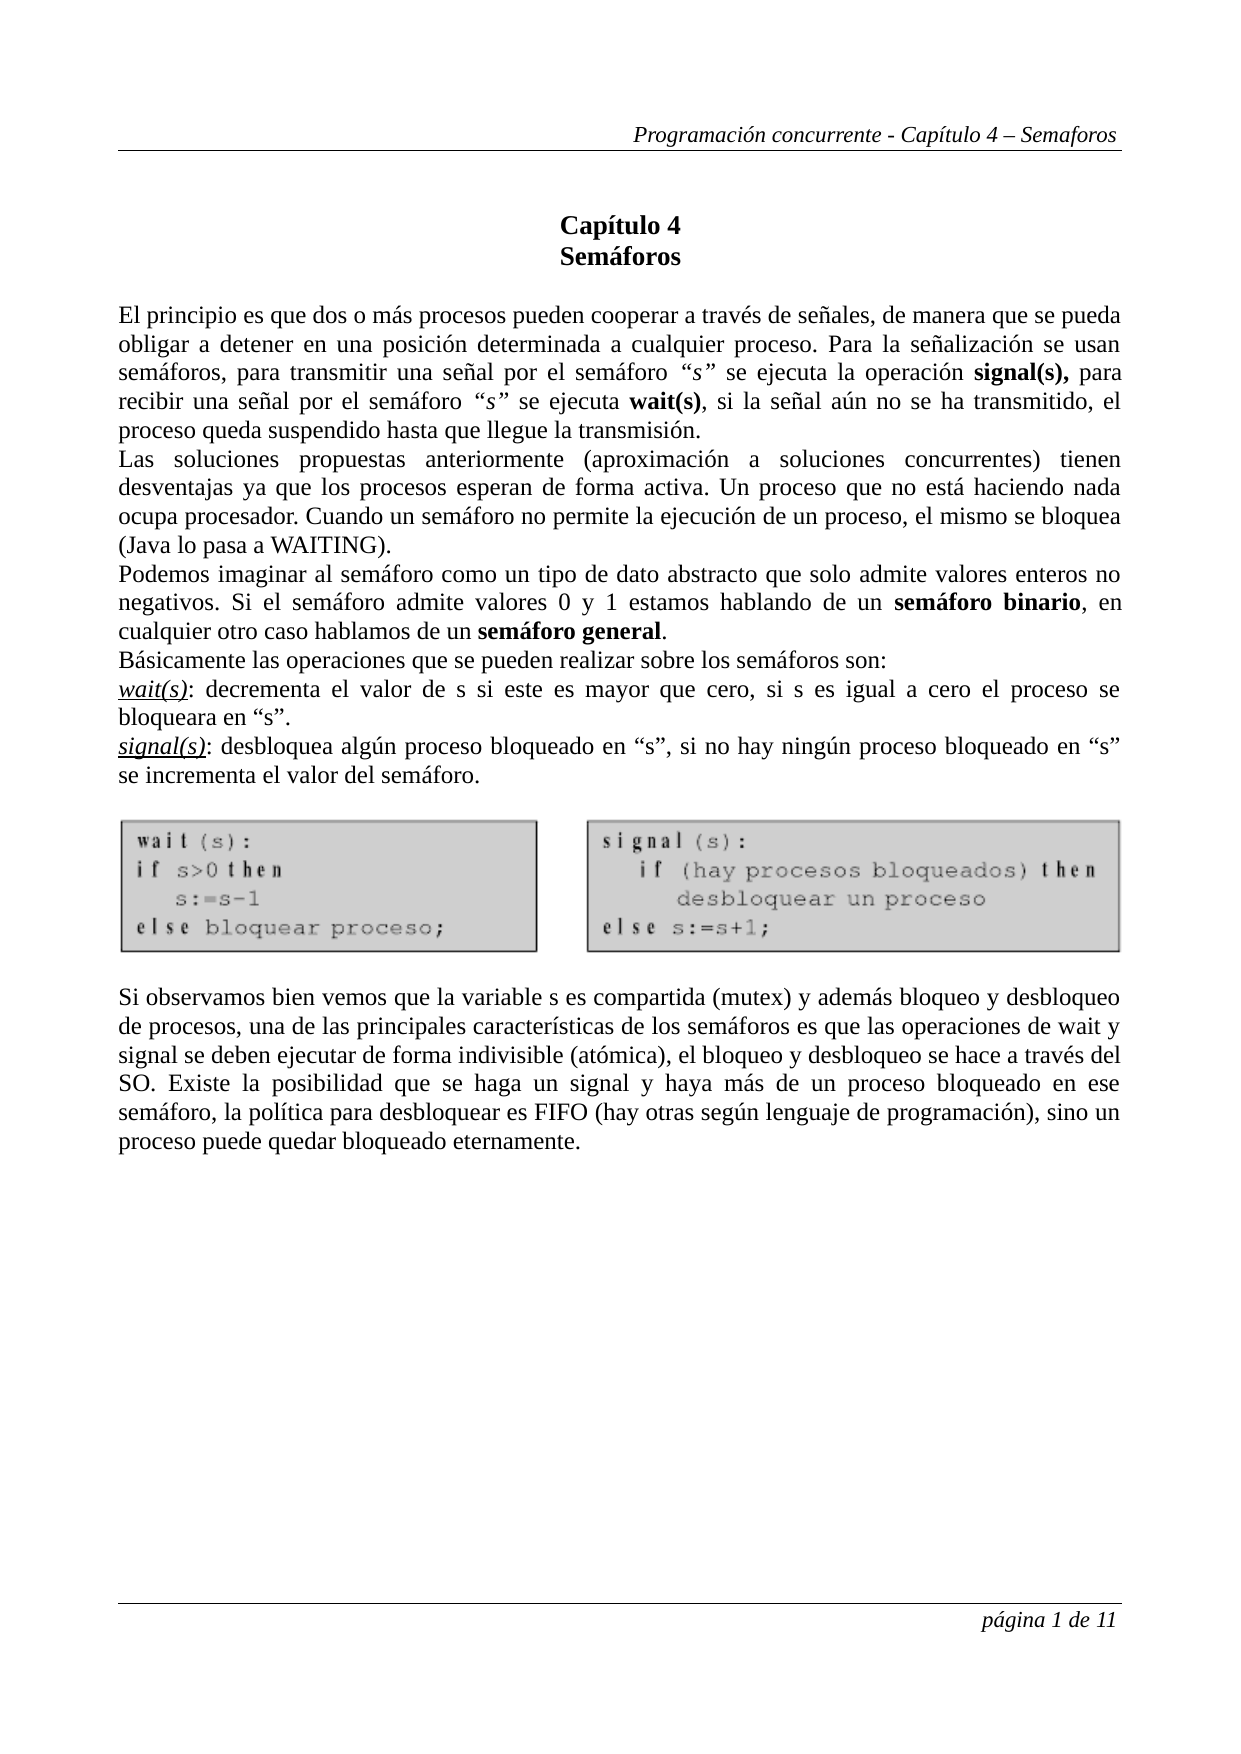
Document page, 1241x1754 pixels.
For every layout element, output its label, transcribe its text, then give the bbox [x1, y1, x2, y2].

text Básicamente las operaciones que se pueden realizar sobre los semáforos son: [118, 645, 1122, 674]
picture [118, 817, 1123, 954]
text Semáforos [118, 240, 1122, 271]
text Capítulo 4 [118, 209, 1122, 240]
text wait(s): decrementa el valor de s si este es mayor que cero, si s es igual a cero el proceso se bloqueara en “s”. [118, 674, 1122, 731]
text Si observamos bien vemos que la variable s es compartida (mutex) y además bloqueo y desbloqueo de procesos, una de las principales características de los semáforos es que las operaciones de wait y signal se deben ejecutar de forma indivisible (atómica), el bloqueo y desbloqueo se hace a través del SO. Existe la posibilidad que se haga un signal y haya más de un proceso bloqueado en ese semáforo, la política para desbloquear es FIFO (hay otras según lenguaje de programación), sino un proceso puede quedar bloqueado eternamente. [118, 982, 1122, 1155]
text Las soluciones propuestas anteriormente (aproximación a soluciones concurrentes) tienen desventajas ya que los procesos esperan de forma activa. Un proceso que no está haciendo nada ocupa procesador. Cuando un semáforo no permite la ejecución de un proceso, el mismo se bloquea (Java lo pasa a WAITING). [118, 444, 1122, 559]
text El principio es que dos o más procesos pueden cooperar a través de señales, de manera que se pueda obligar a detener en una posición determinada a cualquier proceso. Para la señalización se usan semáforos, para transmitir una señal por el semáforo “s” se ejecuta la operación signal(s), para recibir una señal por el semáforo “s” se ejecuta wait(s), si la señal aún no se ha transmitido, el proceso queda suspendido hasta que llegue la transmisión. [118, 300, 1122, 444]
text signal(s): desbloquea algún proceso bloqueado en “s”, si no hay ningún proceso bloqueado en “s” se incrementa el valor del semáforo. [118, 731, 1122, 789]
text Podemos imaginar al semáforo como un tipo de dato abstracto que solo admite valores enteros no negativos. Si el semáforo admite valores 0 y 1 estamos hablando de un semáforo binario, en cualquier otro caso hablamos de un semáforo general. [118, 559, 1122, 645]
